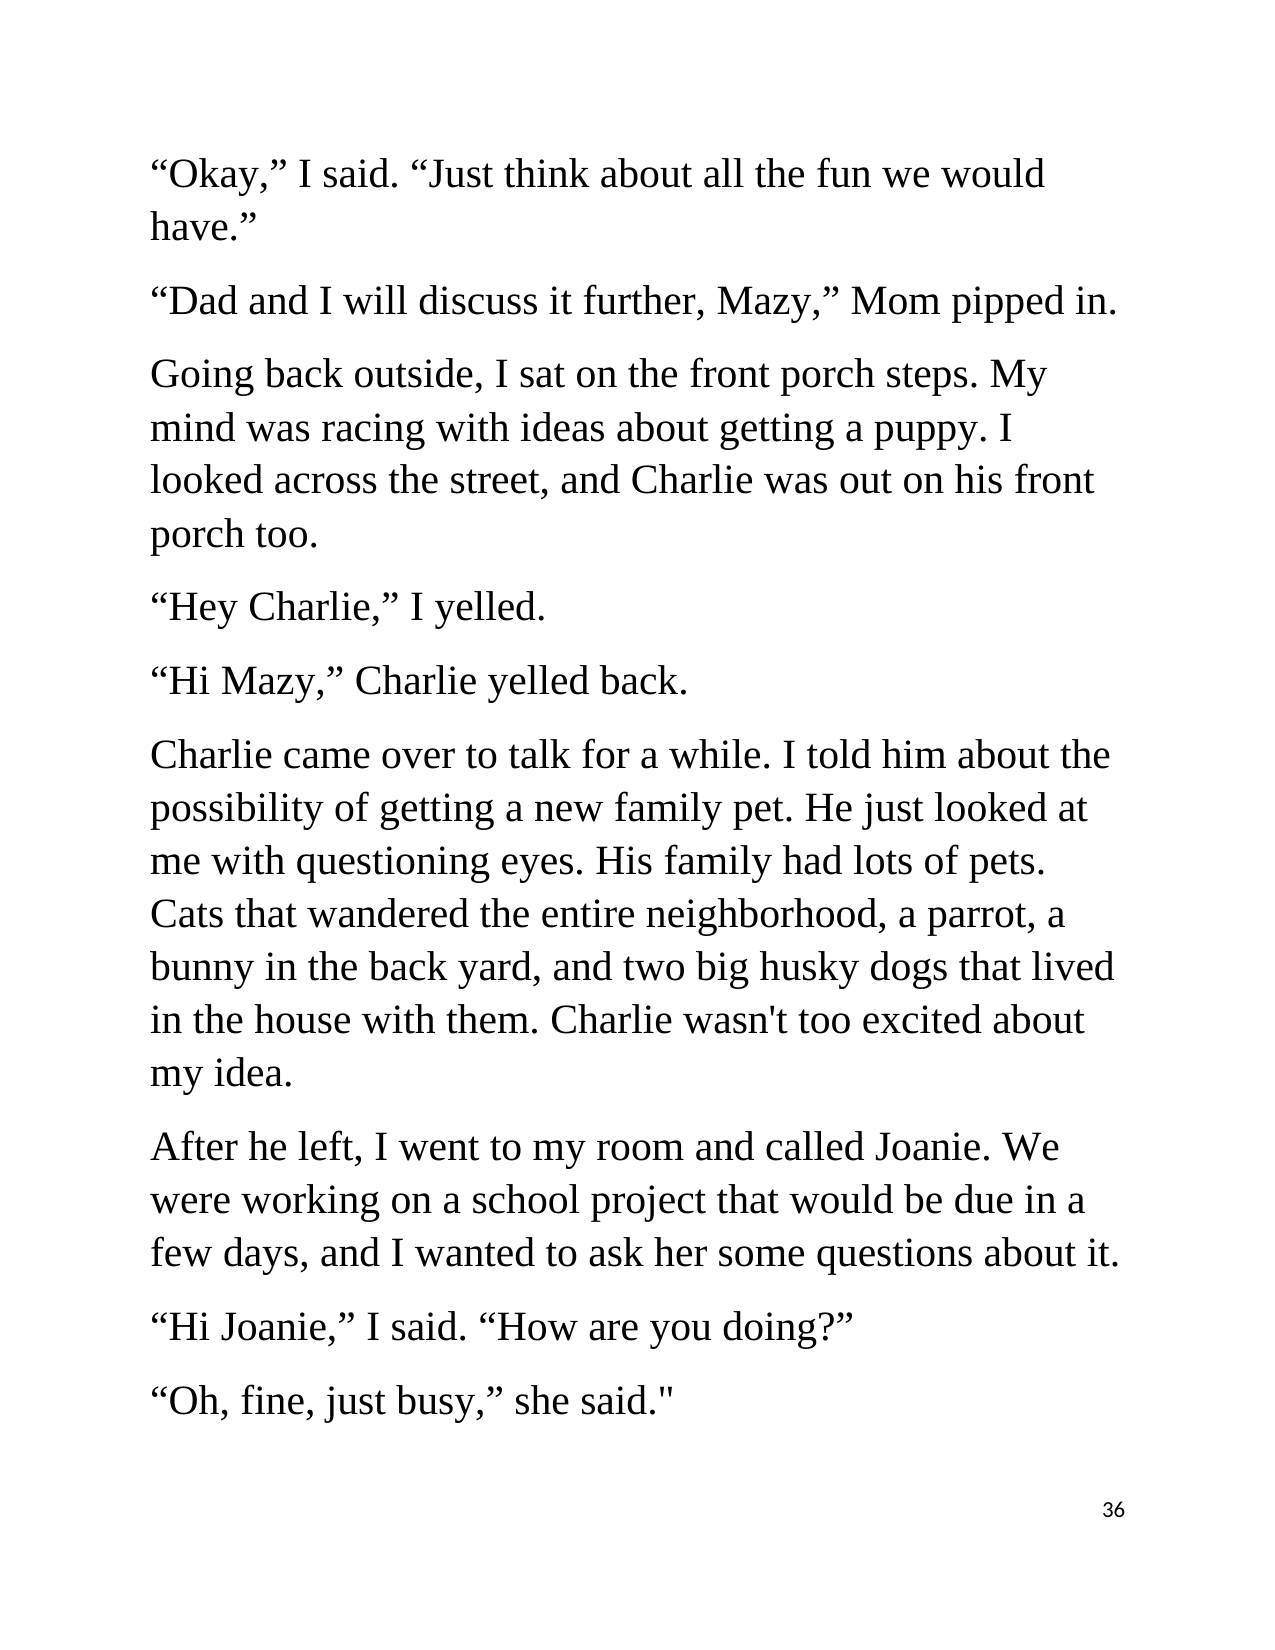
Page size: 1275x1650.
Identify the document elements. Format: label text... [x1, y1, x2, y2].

text “Hi Joanie,” I said. “How are you doing?” [150, 1303, 1125, 1349]
text Charlie came over to talk for a while. I told him about the possibility of getting a new family pet. He just looked at me with questioning eyes. His family had lots of pets. Cats that wandered the entire neighborhood, a parrot, a bunny in the back yard, and two big husky dogs that lived in the house with them. Charlie wasn't too excited about my idea. [150, 731, 1125, 1096]
text After he left, I went to my room and called Joanie. We were working on a school project that would be due in a few days, and I wanted to ask her some questions about it. [150, 1123, 1125, 1276]
text “Hey Charlie,” I yelled. [150, 584, 1125, 630]
text “Hi Mazy,” Charlie yelled back. [150, 657, 1125, 704]
text “Dad and I will discuss it further, Mazy,” Mom pipped in. [150, 277, 1125, 323]
text “Oh, fine, just busy,” she said." [150, 1377, 1125, 1423]
text Going back outside, I sat on the front porch steps. My mind was racing with ideas about getting a puppy. I looked across the street, and Charlie was out on his front porch too. [150, 351, 1125, 556]
text “Okay,” I said. “Just think about all the fun we would have.” [150, 150, 1125, 249]
